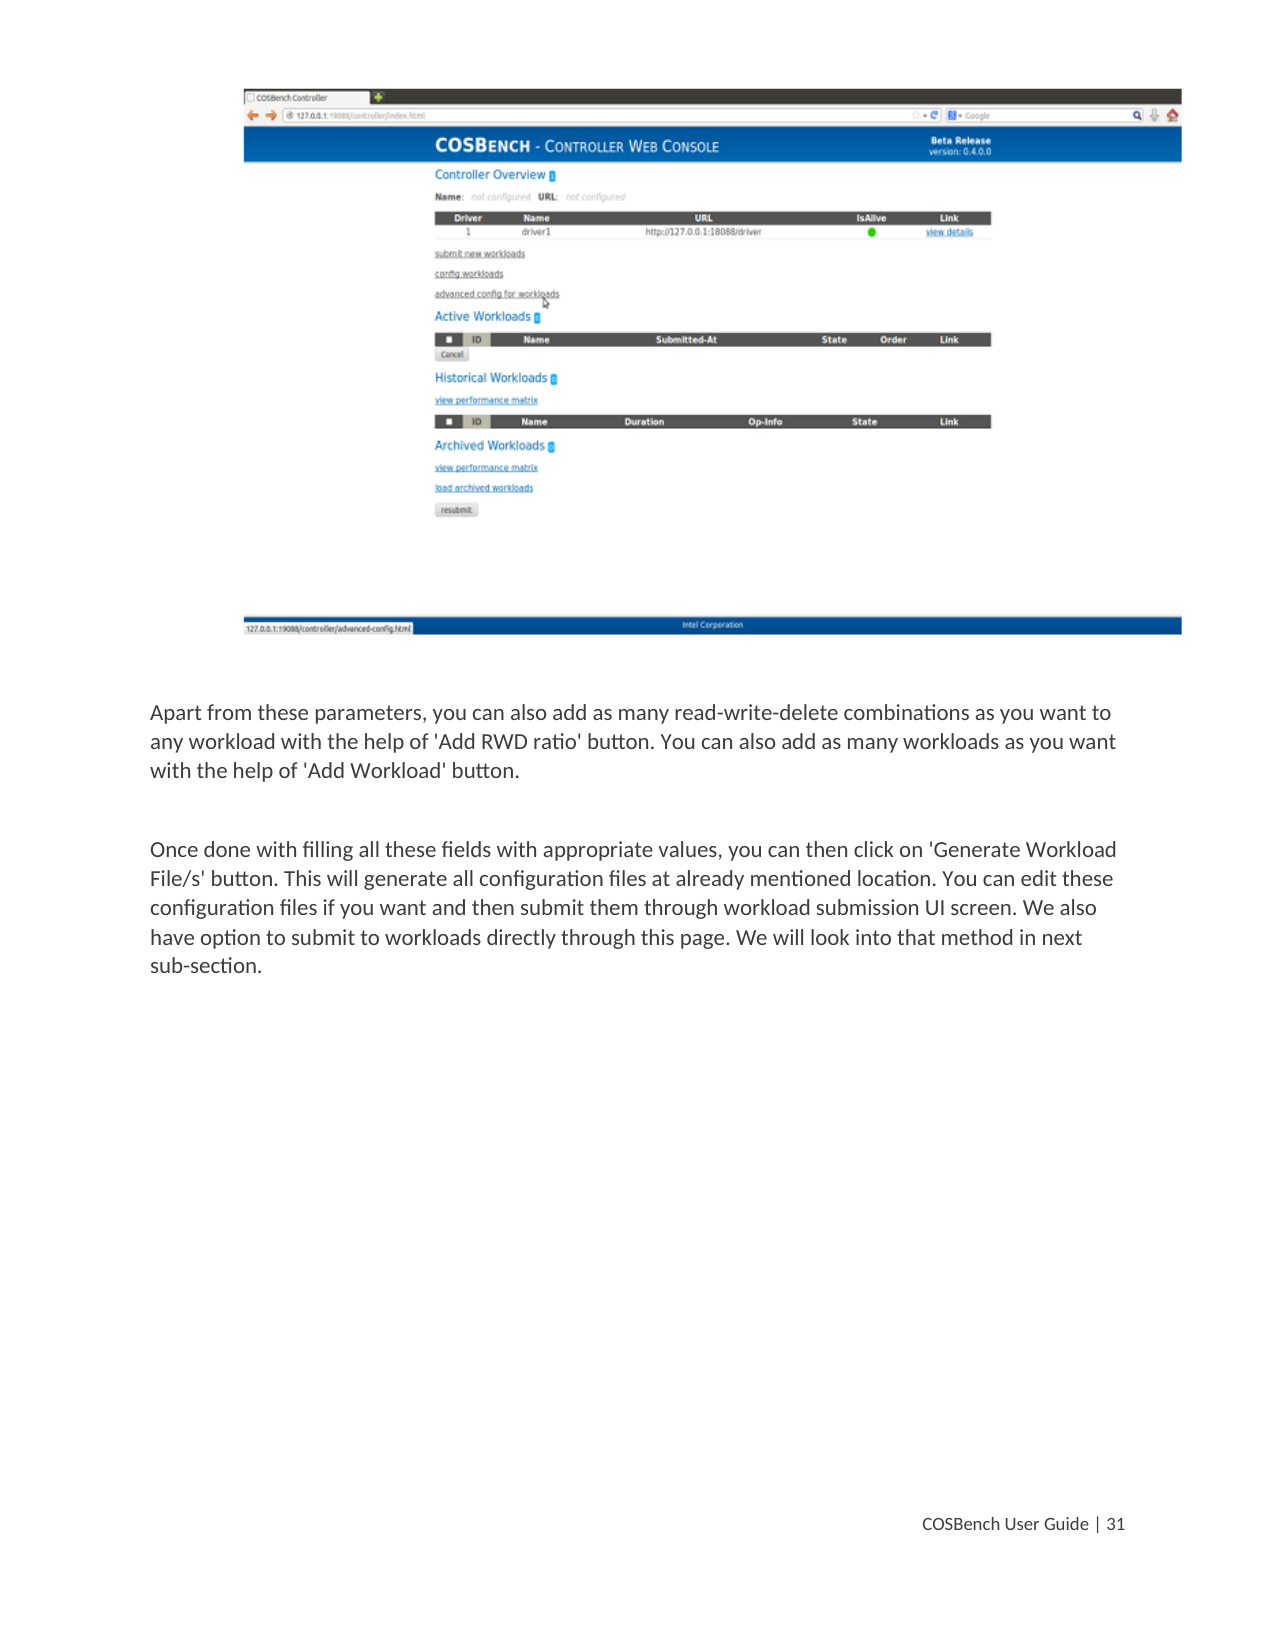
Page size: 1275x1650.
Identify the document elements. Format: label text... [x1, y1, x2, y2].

text Once done with filling all these fields with appropriate values, you can then click on 'Generate Workload File/s' button. This will generate all configuration files at already mentioned location. You can edit these configuration files if you want and then submit them through workload submission UI screen. We also have option to submit to workloads directly through this page. We will look into that method in next sub-section. [150, 835, 1125, 980]
picture [225, 75, 1200, 647]
text Apart from these parameters, you can also add as many read-write-delete combinations as you want to any workload with the help of 'Add RWD ratio' button. You can also add as many workloads as you want with the help of 'Add Workload' button. [150, 698, 1125, 784]
